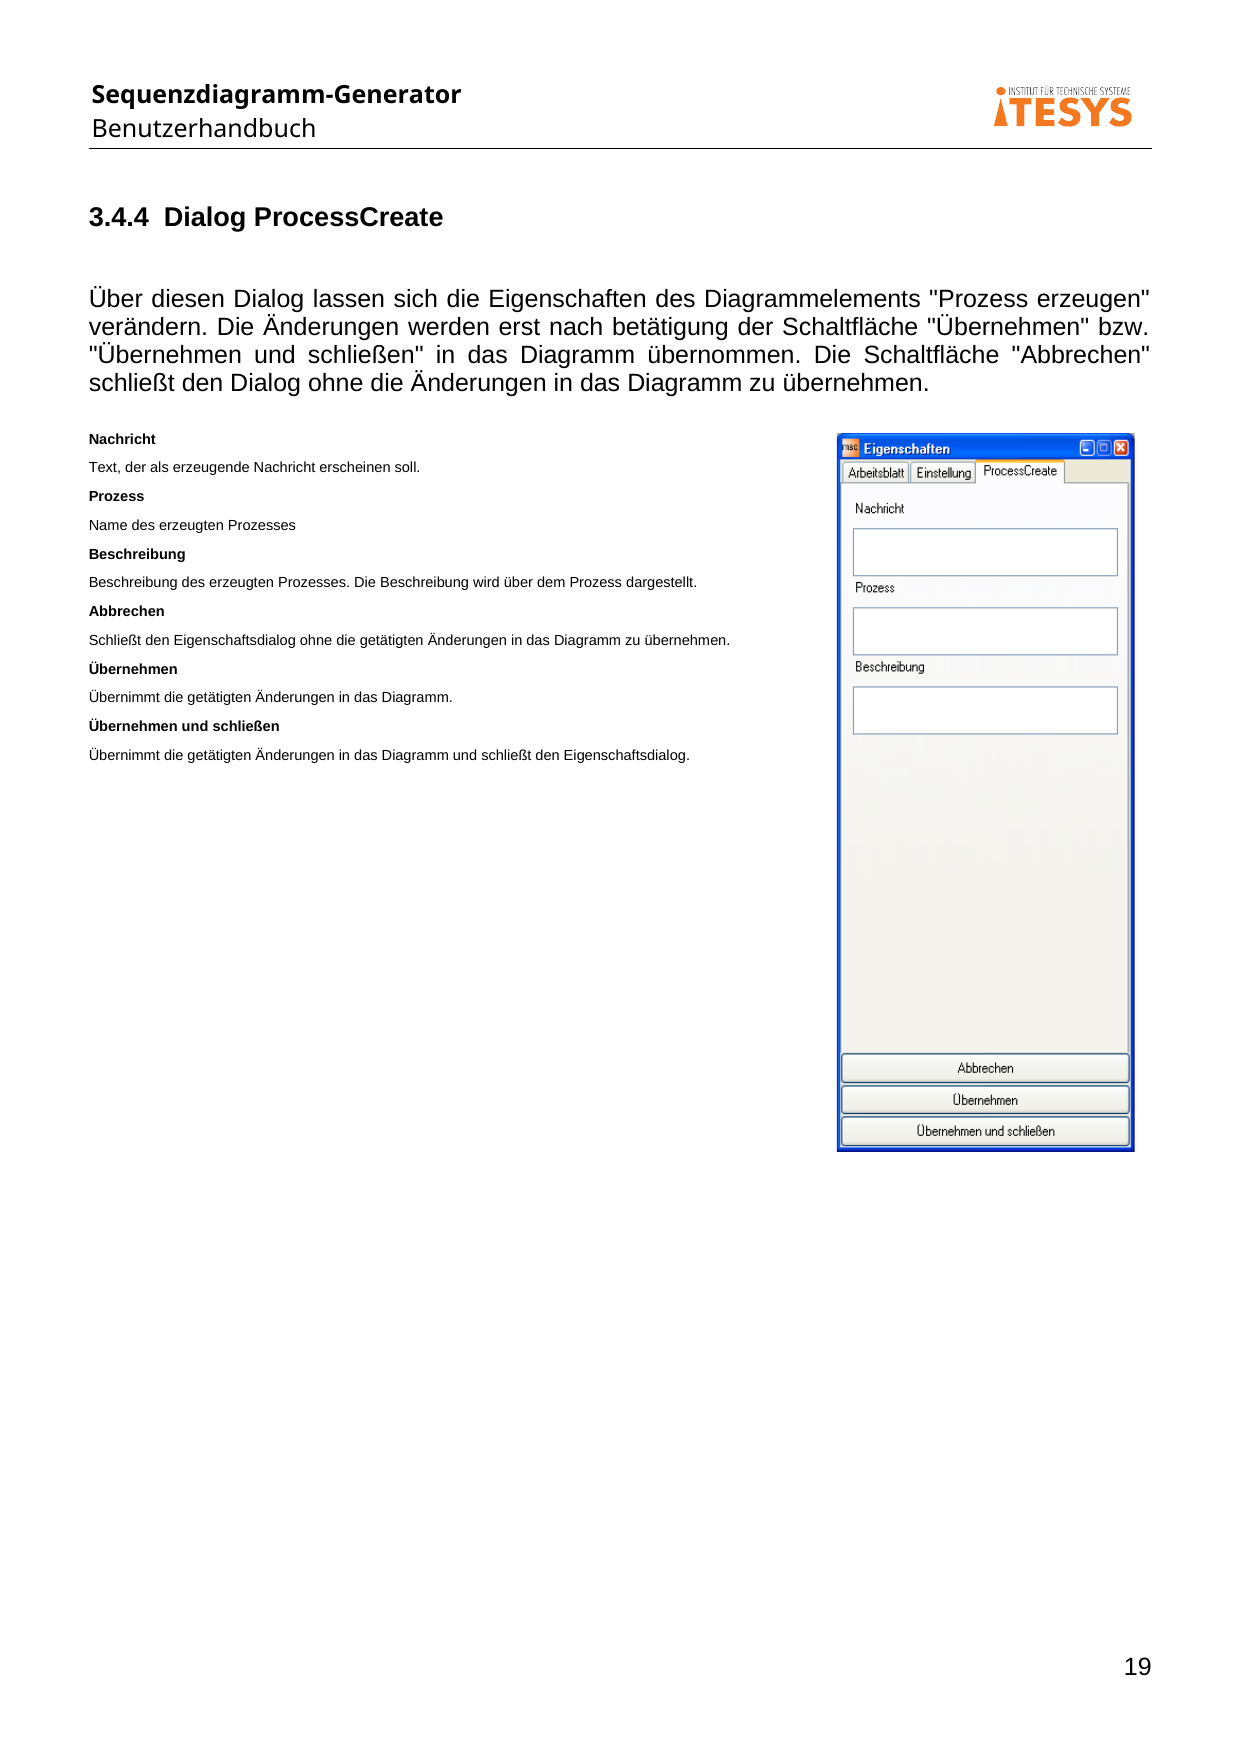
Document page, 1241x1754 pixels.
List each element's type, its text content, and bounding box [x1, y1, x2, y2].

table_cell Abbrechen [89, 597, 811, 626]
table_cell Text, der als erzeugende Nachricht erscheinen soll. [89, 453, 811, 482]
picture [836, 433, 1135, 1152]
table_cell Übernehmen [89, 655, 811, 683]
table_cell Beschreibung des erzeugten Prozesses. Die Beschreibung wird über dem Prozess dargestellt. [89, 568, 811, 597]
table_header Nachricht [89, 425, 811, 453]
subtitle Dialog ProcessCreate [88, 202, 1152, 232]
table_cell Übernimmt die getätigten Änderungen in das Diagramm und schließt den Eigenschaftsdialog. [89, 741, 811, 769]
text Über diesen Dialog lassen sich die Eigenschaften des Diagrammelements "Prozess erzeugen" verändern. Die Änderungen werden erst nach betätigung der Schaltfläche "Übernehmen" bzw. "Übernehmen und schließen" in das Diagramm übernommen. Die Schaltfläche "Abbrechen" schließt den Dialog ohne die Änderungen in das Diagramm zu übernehmen. [88, 285, 1152, 397]
picture [993, 85, 1133, 127]
table_cell Schließt den Eigenschaftsdialog ohne die getätigten Änderungen in das Diagramm zu übernehmen. [89, 626, 811, 654]
table_header [812, 425, 1151, 1160]
table_cell Prozess [89, 482, 811, 511]
table_cell Übernehmen und schließen [89, 712, 811, 741]
table_cell Übernimmt die getätigten Änderungen in das Diagramm. [89, 683, 811, 712]
table_header [89, 425, 812, 1160]
table_cell Beschreibung [89, 540, 811, 568]
table_cell Name des erzeugten Prozesses [89, 511, 811, 539]
